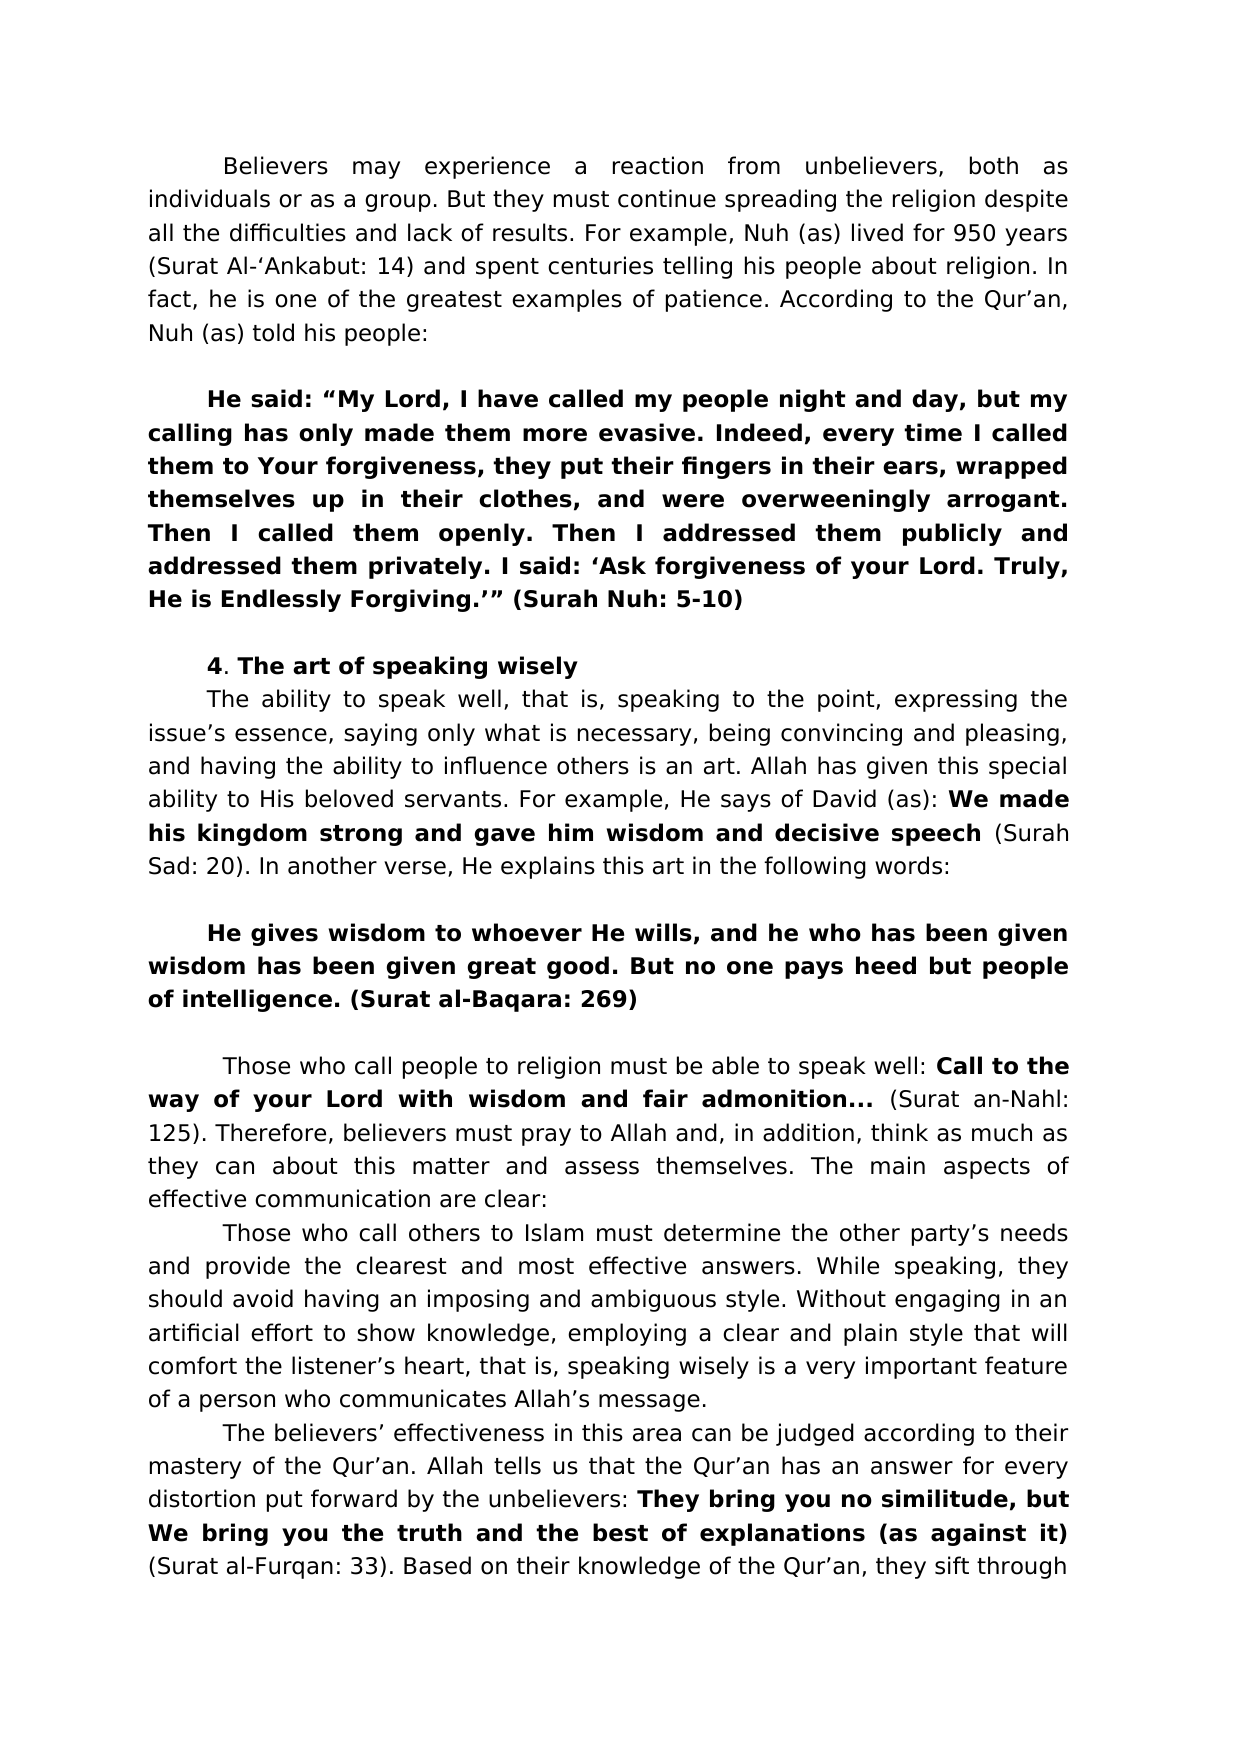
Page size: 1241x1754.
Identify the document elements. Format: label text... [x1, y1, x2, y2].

text Those who call others to Islam must determine the other party’s needs and provide the clearest and most effective answers. While speaking, they should avoid having an imposing and ambiguous style. Without engaging in an artificial effort to show knowledge, employing a clear and plain style that will comfort the listener’s heart, that is, speaking wisely is a very important feature of a person who communicates Allah’s message. [148, 1214, 1070, 1414]
text He gives wisdom to whoever He wills, and he who has been given wisdom has been given great good. But no one pays heed but people of intelligence. (Surat al-Baqara: 269) [148, 914, 1070, 1014]
text Believers may experience a reaction from unbelievers, both as individuals or as a group. But they must continue spreading the religion despite all the difficulties and lack of results. For example, Nuh (as) lived for 950 years (Surat Al-‘Ankabut: 14) and spent centuries telling his people about religion. In fact, he is one of the greatest examples of patience. According to the Qur’an, Nuh (as) told his people: [148, 148, 1070, 348]
text He said: “My Lord, I have called my people night and day, but my calling has only made them more evasive. Indeed, every time I called them to Your forgiveness, they put their fingers in their ears, wrapped themselves up in their clothes, and were overweeningly arrogant. Then I called them openly. Then I addressed them publicly and addressed them privately. I said: ‘Ask forgiveness of your Lord. Truly, He is Endlessly Forgiving.’” (Surah Nuh: 5-10) [148, 381, 1070, 614]
text 4. The art of speaking wisely [148, 648, 1070, 681]
text Those who call people to religion must be able to speak well: Call to the way of your Lord with wisdom and fair admonition... (Surat an-Nahl: 125). Therefore, believers must pray to Allah and, in addition, think as much as they can about this matter and assess themselves. The main aspects of effective communication are clear: [148, 1048, 1070, 1214]
text The ability to speak well, that is, speaking to the point, expressing the issue’s essence, saying only what is necessary, being convincing and pleasing, and having the ability to influence others is an art. Allah has given this special ability to His beloved servants. For example, He says of David (as): We made his kingdom strong and gave him wisdom and decisive speech (Surah Sad: 20). In another verse, He explains this art in the following words: [148, 681, 1070, 881]
text The believers’ effectiveness in this area can be judged according to their mastery of the Qur’an. Allah tells us that the Qur’an has an answer for every distortion put forward by the unbelievers: They bring you no similitude, but We bring you the truth and the best of explanations (as against it) (Surat al-Furqan: 33). Based on their knowledge of the Qur’an, they sift through [148, 1414, 1070, 1581]
